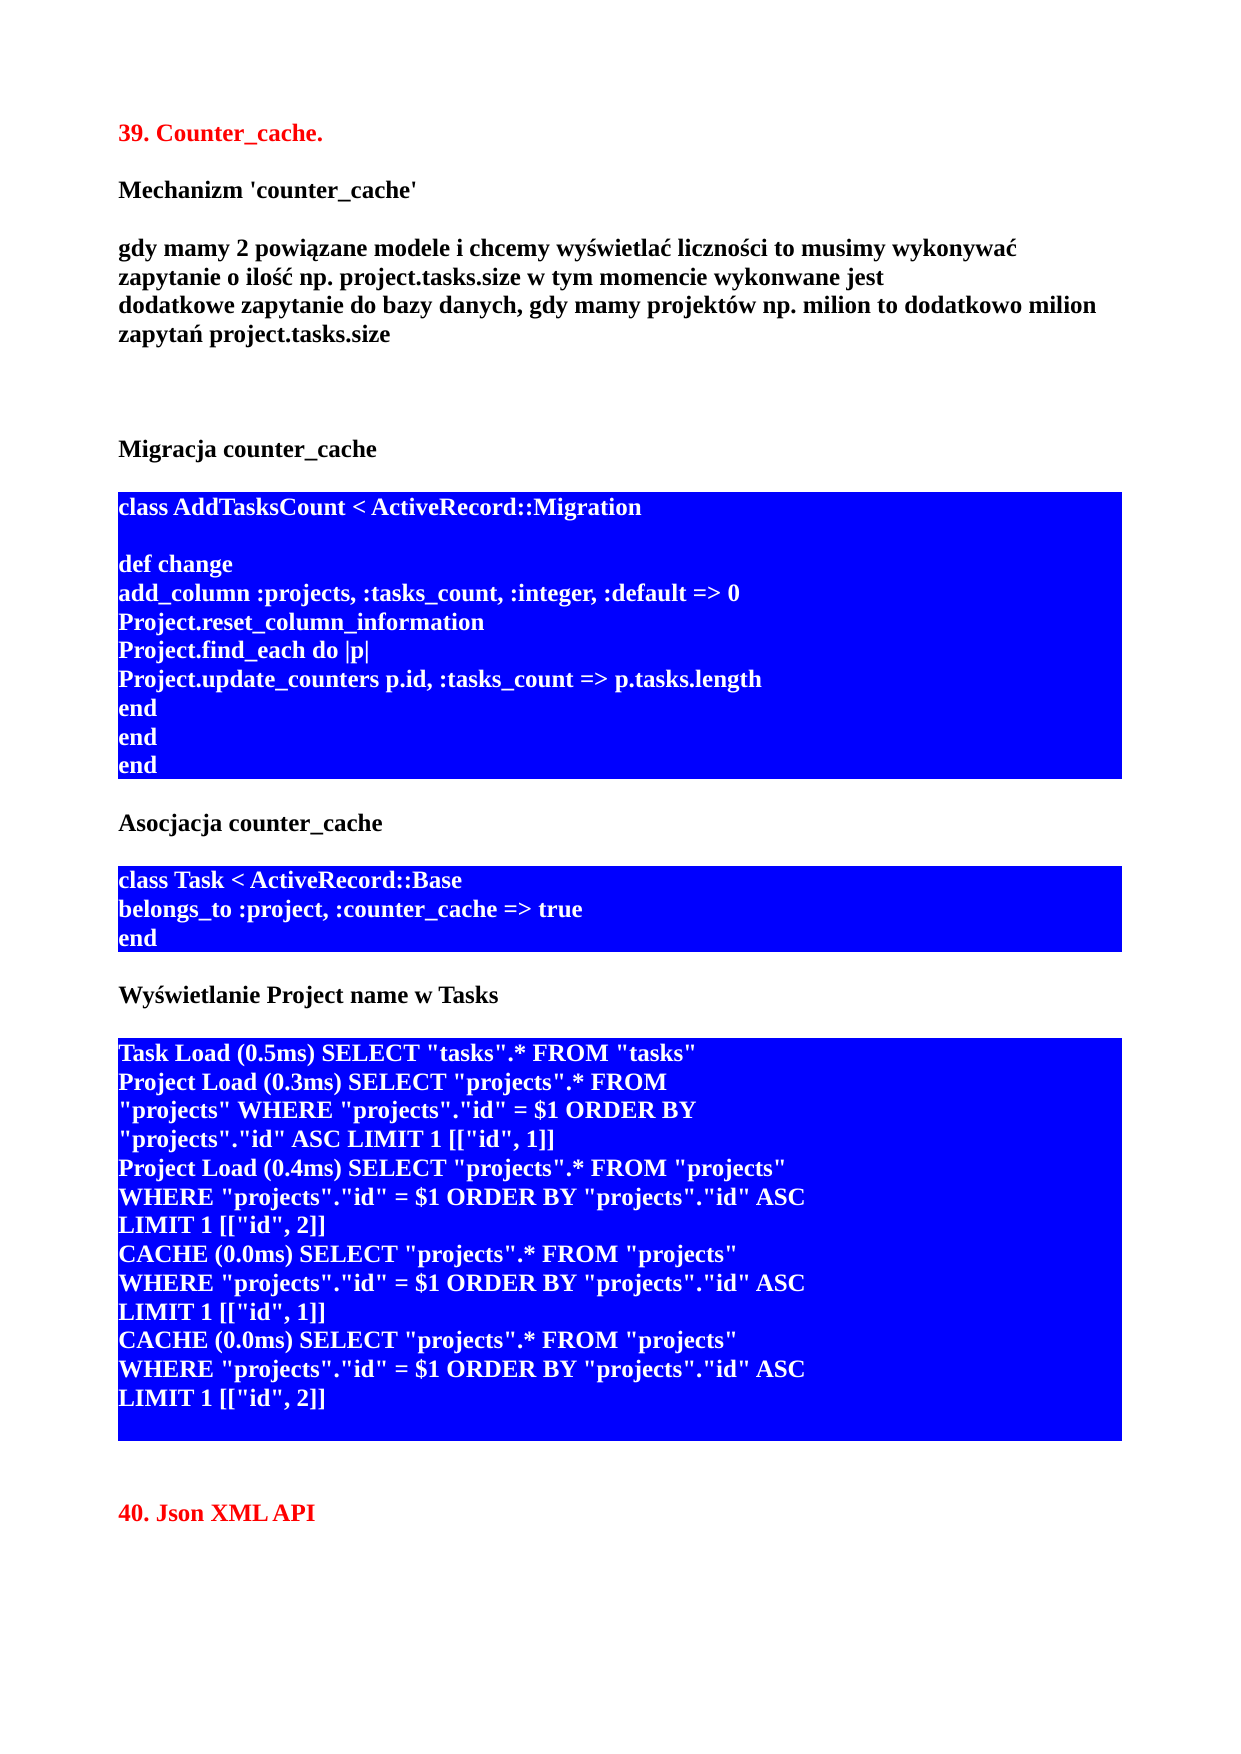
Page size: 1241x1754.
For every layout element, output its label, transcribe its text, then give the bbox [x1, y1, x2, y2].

text add_column :projects, :tasks_count, :integer, :default => 0 [118, 578, 1122, 607]
text Project.reset_column_information [118, 607, 1122, 636]
text 40. Json XML API [118, 1498, 1122, 1527]
text class AddTasksCount < ActiveRecord::Migration [118, 492, 1122, 521]
text Mechanizm 'counter_cache' [118, 176, 1122, 204]
text Project.update_counters p.id, :tasks_count => p.tasks.length [118, 664, 1122, 693]
text end [118, 751, 1122, 779]
text Project.find_each do |p| [118, 636, 1122, 664]
text LIMIT 1 [["id", 1]] [118, 1297, 1122, 1326]
text end [118, 722, 1122, 751]
text class Task < ActiveRecord::Base [118, 866, 1122, 894]
text belongs_to :project, :counter_cache => true [118, 894, 1122, 923]
text WHERE "projects"."id" = $1 ORDER BY "projects"."id" ASC [118, 1268, 1122, 1297]
text WHERE "projects"."id" = $1 ORDER BY "projects"."id" ASC [118, 1182, 1122, 1211]
text Migracja counter_cache [118, 434, 1122, 463]
text Project Load (0.3ms) SELECT "projects".* FROM [118, 1067, 1122, 1096]
text Asocjacja counter_cache [118, 808, 1122, 837]
text def change [118, 549, 1122, 578]
text gdy mamy 2 powiązane modele i chcemy wyświetlać liczności to musimy wykonywać zapytanie o ilość np. project.tasks.size w tym momencie wykonwane jest [118, 233, 1122, 291]
text CACHE (0.0ms) SELECT "projects".* FROM "projects" [118, 1326, 1122, 1354]
text WHERE "projects"."id" = $1 ORDER BY "projects"."id" ASC [118, 1354, 1122, 1383]
text CACHE (0.0ms) SELECT "projects".* FROM "projects" [118, 1239, 1122, 1268]
text "projects" WHERE "projects"."id" = $1 ORDER BY [118, 1096, 1122, 1124]
text end [118, 693, 1122, 722]
text Task Load (0.5ms) SELECT "tasks".* FROM "tasks" [118, 1038, 1122, 1067]
text Wyświetlanie Project name w Tasks [118, 981, 1122, 1009]
text LIMIT 1 [["id", 2]] [118, 1211, 1122, 1239]
text Project Load (0.4ms) SELECT "projects".* FROM "projects" [118, 1153, 1122, 1182]
text LIMIT 1 [["id", 2]] [118, 1383, 1122, 1412]
text end [118, 923, 1122, 952]
text dodatkowe zapytanie do bazy danych, gdy mamy projektów np. milion to dodatkowo milion zapytań project.tasks.size [118, 291, 1122, 348]
text 39. Counter_cache. [118, 118, 1122, 147]
text "projects"."id" ASC LIMIT 1 [["id", 1]] [118, 1124, 1122, 1153]
